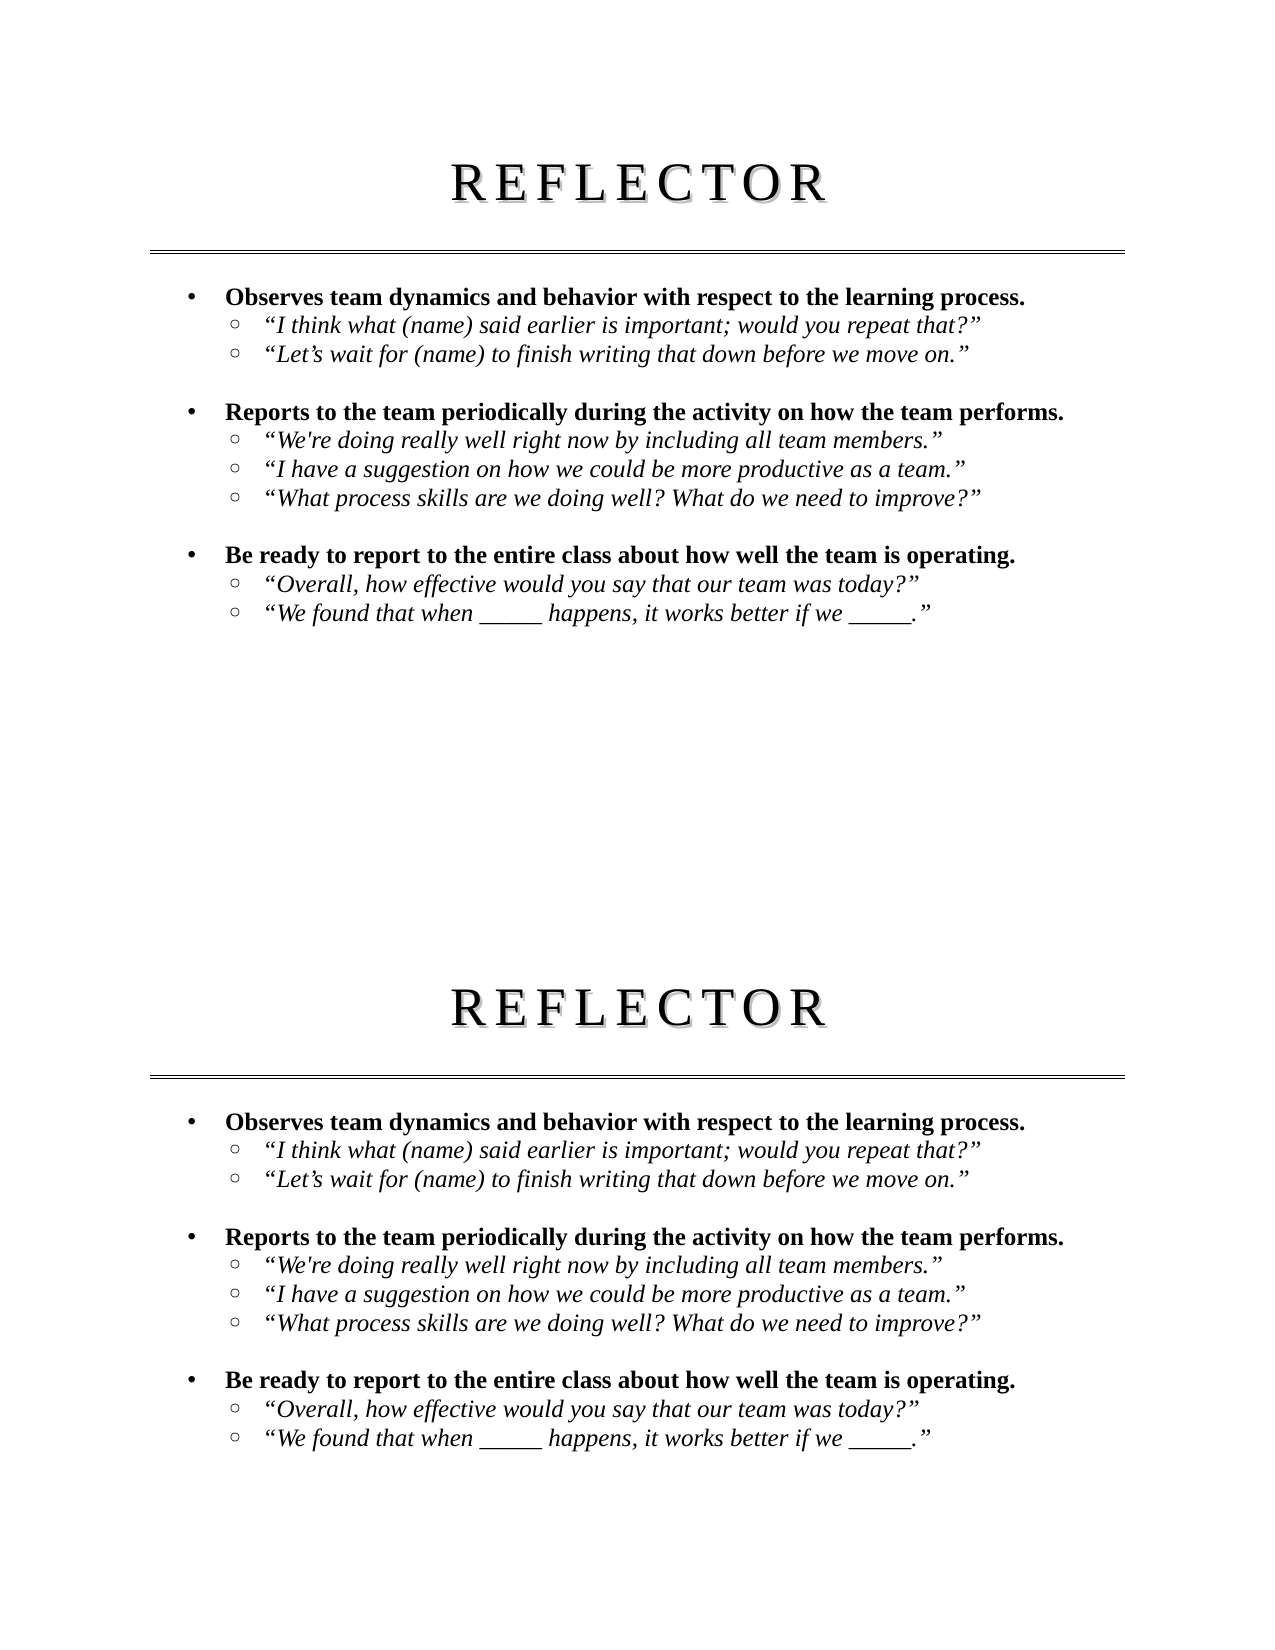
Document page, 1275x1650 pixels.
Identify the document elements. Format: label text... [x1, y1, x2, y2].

table_cell REFLECTOR Observes team dynamics and behavior with respect to the learning process. “I think what (name) said earlier is important; would you repeat that?” “Let’s wait for (name) to finish writing that down before we move on.” Reports to the team periodically during the activity on how the team performs. “We're doing really well right now by including all team members.” “I have a suggestion on how we could be more productive as a team.” “What process skills are we doing well? What do we need to improve?” Be ready to report to the entire class about how well the team is operating. “Overall, how effective would you say that our team was today?” “We found that when _____ happens, it works better if we _____.” [150, 1079, 1125, 1500]
table_cell [150, 675, 1125, 975]
table_header REFLECTOR Observes team dynamics and behavior with respect to the learning process. “I think what (name) said earlier is important; would you repeat that?” “Let’s wait for (name) to finish writing that down before we move on.” Reports to the team periodically during the activity on how the team performs. “We're doing really well right now by including all team members.” “I have a suggestion on how we could be more productive as a team.” “What process skills are we doing well? What do we need to improve?” Be ready to report to the entire class about how well the team is operating. “Overall, how effective would you say that our team was today?” “We found that when _____ happens, it works better if we _____.” [150, 254, 1125, 675]
table_cell REFLECTOR Observes team dynamics and behavior with respect to the learning process. “I think what (name) said earlier is important; would you repeat that?” “Let’s wait for (name) to finish writing that down before we move on.” Reports to the team periodically during the activity on how the team performs. “We're doing really well right now by including all team members.” “I have a suggestion on how we could be more productive as a team.” “What process skills are we doing well? What do we need to improve?” Be ready to report to the entire class about how well the team is operating. “Overall, how effective would you say that our team was today?” “We found that when _____ happens, it works better if we _____.” [150, 975, 1125, 1075]
table_header REFLECTOR Observes team dynamics and behavior with respect to the learning process. “I think what (name) said earlier is important; would you repeat that?” “Let’s wait for (name) to finish writing that down before we move on.” Reports to the team periodically during the activity on how the team performs. “We're doing really well right now by including all team members.” “I have a suggestion on how we could be more productive as a team.” “What process skills are we doing well? What do we need to improve?” Be ready to report to the entire class about how well the team is operating. “Overall, how effective would you say that our team was today?” “We found that when _____ happens, it works better if we _____.” [150, 150, 1125, 250]
